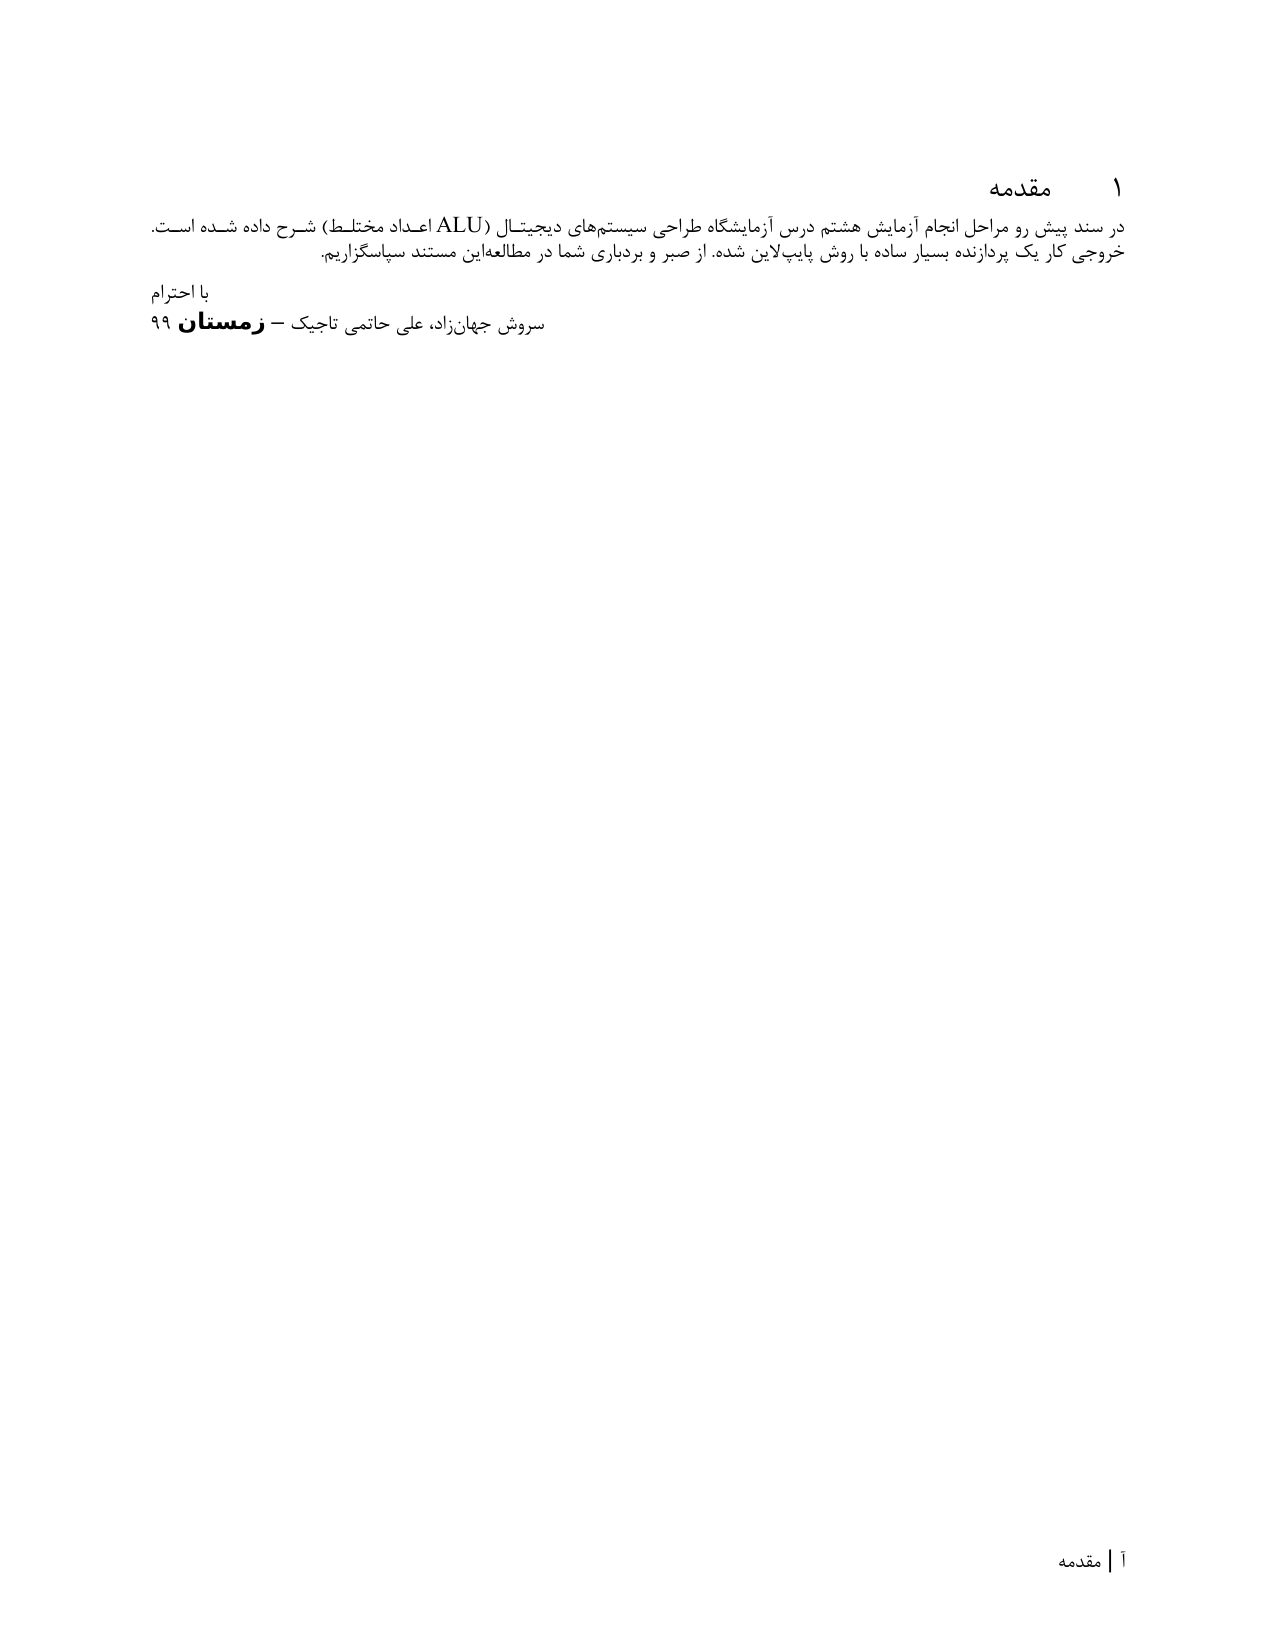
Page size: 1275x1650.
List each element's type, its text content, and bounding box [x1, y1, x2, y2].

subtitle مقدمه [150, 175, 1125, 208]
text در سند پیش رو مراحل انجام آزمایش هشتم درس آزمایشگاه طراحی سیستم‌های دیجیتال (ALU اعداد مختلط) شرح داده شده است. خروجی کار یک پردازنده بسیار ساده با روش پایپ‌لاین شده. از صبر و بردباری شما در مطالعه‌این مستند سپاسگزاریم. [150, 211, 1125, 265]
text با احترام سروش جهان‌زاد، علی حاتمی تاجیک – زمستان 99 [150, 283, 1125, 337]
